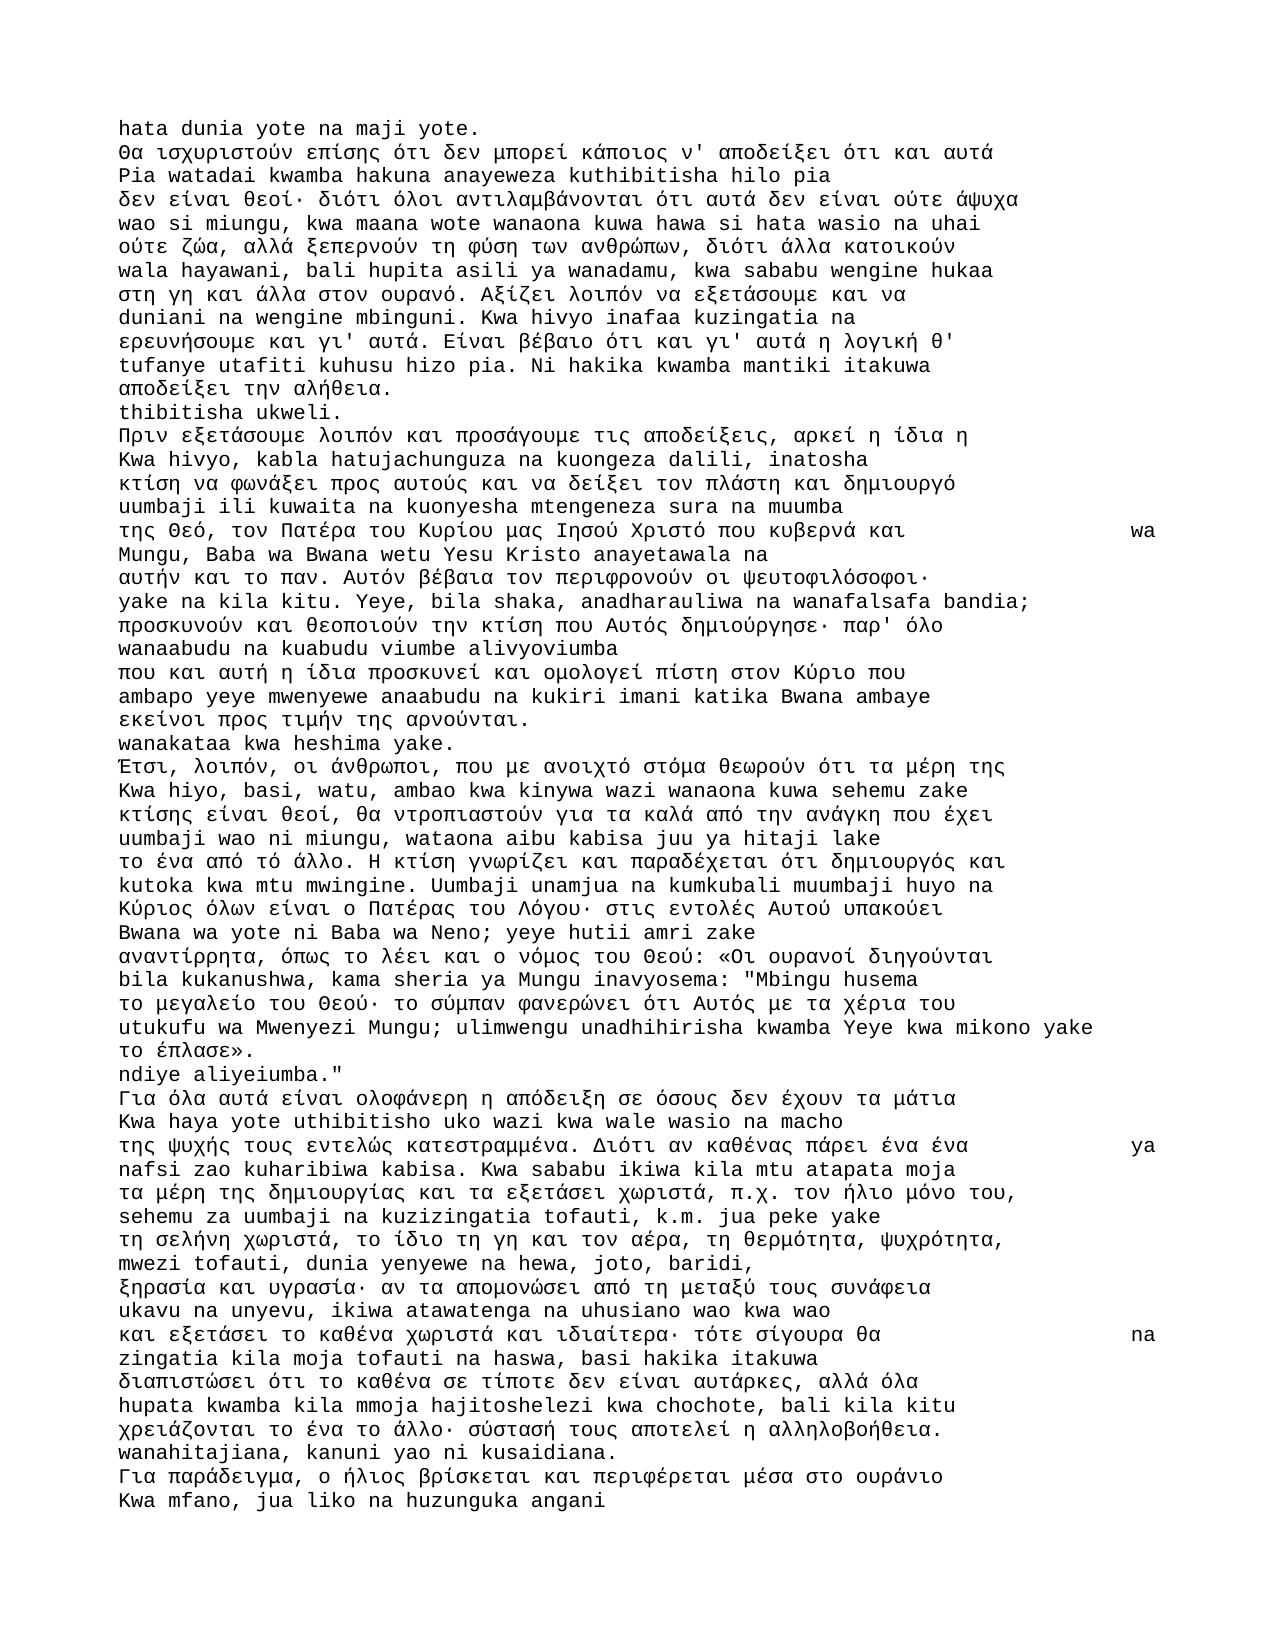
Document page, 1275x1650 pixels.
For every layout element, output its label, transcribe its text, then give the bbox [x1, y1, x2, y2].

text ερευνήσουμε και γι' αυτά. Είναι βέβαιο ότι και γι' αυτά η λογική θ' tufanye utafiti kuhusu hizo pia. Ni hakika kwamba mantiki itakuwa [118, 331, 1157, 378]
text το μεγαλείο του Θεού· το σύμπαν φανερώνει ότι Αυτός με τα χέρια του utukufu wa Mwenyezi Mungu; ulimwengu unadhihirisha kwamba Yeye kwa mikono yake [118, 993, 1157, 1040]
text της ψυχής τους εντελώς κατεστραμμένα. Διότι αν καθένας πάρει ένα ένα ya nafsi zao kuharibiwa kabisa. Kwa sababu ikiwa kila mtu atapata moja [118, 1135, 1157, 1182]
text Έτσι, λοιπόν, οι άνθρωποι, που με ανοιχτό στόμα θεωρούν ότι τα μέρη της Kwa hiyo, basi, watu, ambao kwa kinywa wazi wanaona kuwa sehemu zake [118, 757, 1157, 804]
text Κύριος όλων είναι ο Πατέρας του Λόγου· στις εντολές Αυτού υπακούει Bwana wa yote ni Baba wa Neno; yeye hutii amri zake [118, 898, 1157, 946]
text τα μέρη της δημιουργίας και τα εξετάσει χωριστά, π.χ. τον ήλιο μόνο του, sehemu za uumbaji na kuzizingatia tofauti, k.m. jua peke yake [118, 1182, 1157, 1229]
text Για όλα αυτά είναι ολοφάνερη η απόδειξη σε όσους δεν έχουν τα μάτια Kwa haya yote uthibitisho uko wazi kwa wale wasio na macho [118, 1088, 1157, 1135]
text τη σελήνη χωριστά, το ίδιο τη γη και τον αέρα, τη θερμότητα, ψυχρότητα, mwezi tofauti, dunia yenyewe na hewa, joto, baridi, [118, 1229, 1157, 1277]
text ξηρασία και υγρασία· αν τα απομονώσει από τη μεταξύ τους συνάφεια ukavu na unyevu, ikiwa atawatenga na uhusiano wao kwa wao [118, 1277, 1157, 1324]
text αποδείξει την αλήθεια. thibitisha ukweli. [118, 378, 1157, 426]
text διαπιστώσει ότι το καθένα σε τίποτε δεν είναι αυτάρκες, αλλά όλα hupata kwamba kila mmoja hajitoshelezi kwa chochote, bali kila kitu [118, 1371, 1157, 1419]
text δεν είναι θεοί· διότι όλοι αντιλαμβάνονται ότι αυτά δεν είναι ούτε άψυχα wao si miungu, kwa maana wote wanaona kuwa hawa si hata wasio na uhai [118, 189, 1157, 236]
text Πριν εξετάσουμε λοιπόν και προσάγουμε τις αποδείξεις, αρκεί η ίδια η Kwa hivyo, kabla hatujachunguza na kuongeza dalili, inatosha [118, 426, 1157, 473]
text το ένα από τό άλλο. Η κτίση γνωρίζει και παραδέχεται ότι δημιουργός και kutoka kwa mtu mwingine. Uumbaji unamjua na kumkubali muumbaji huyo na [118, 851, 1157, 898]
text το έπλασε». ndiye aliyeiumba." [118, 1040, 1157, 1088]
text εκείνοι προς τιμήν της αρνούνται. wanakataa kwa heshima yake. [118, 709, 1157, 757]
text ούτε ζώα, αλλά ξεπερνούν τη φύση των ανθρώπων, διότι άλλα κατοικούν wala hayawani, bali hupita asili ya wanadamu, kwa sababu wengine hukaa [118, 236, 1157, 284]
text Θα ισχυριστούν επίσης ότι δεν μπορεί κάποιος ν' αποδείξει ότι και αυτά Pia watadai kwamba hakuna anayeweza kuthibitisha hilo pia [118, 142, 1157, 189]
text αυτήν και το παν. Αυτόν βέβαια τον περιφρονούν οι ψευτοφιλόσοφοι· yake na kila kitu. Yeye, bila shaka, anadharauliwa na wanafalsafa bandia; [118, 567, 1157, 615]
text hata dunia yote na maji yote. [118, 118, 1157, 142]
text κτίση να φωνάξει προς αυτούς και να δείξει τον πλάστη και δημιουργό uumbaji ili kuwaita na kuonyesha mtengeneza sura na muumba [118, 473, 1157, 520]
text χρειάζονται το ένα το άλλο· σύστασή τους αποτελεί η αλληλοβοήθεια. wanahitajiana, kanuni yao ni kusaidiana. [118, 1419, 1157, 1466]
text αναντίρρητα, όπως το λέει και ο νόμος του Θεού: «Οι ουρανοί διηγούνται bila kukanushwa, kama sheria ya Mungu inavyosema: "Mbingu husema [118, 946, 1157, 993]
text που και αυτή η ίδια προσκυνεί και ομολογεί πίστη στον Κύριο που ambapo yeye mwenyewe anaabudu na kukiri imani katika Bwana ambaye [118, 662, 1157, 709]
text στη γη και άλλα στον ουρανό. Αξίζει λοιπόν να εξετάσουμε και να duniani na wengine mbinguni. Kwa hivyo inafaa kuzingatia na [118, 284, 1157, 331]
text και εξετάσει το καθένα χωριστά και ιδιαίτερα· τότε σίγουρα θα na zingatia kila moja tofauti na haswa, basi hakika itakuwa [118, 1324, 1157, 1371]
text προσκυνούν και θεοποιούν την κτίση που Αυτός δημιούργησε· παρ' όλο wanaabudu na kuabudu viumbe alivyoviumba [118, 615, 1157, 662]
text της Θεό, τον Πατέρα του Κυρίου μας Ιησού Χριστό που κυβερνά και wa Mungu, Baba wa Bwana wetu Yesu Kristo anayetawala na [118, 520, 1157, 567]
text Για παράδειγμα, ο ήλιος βρίσκεται και περιφέρεται μέσα στο ουράνιο Kwa mfano, jua liko na huzunguka angani [118, 1466, 1157, 1513]
text κτίσης είναι θεοί, θα ντροπιαστούν για τα καλά από την ανάγκη που έχει uumbaji wao ni miungu, wataona aibu kabisa juu ya hitaji lake [118, 804, 1157, 851]
